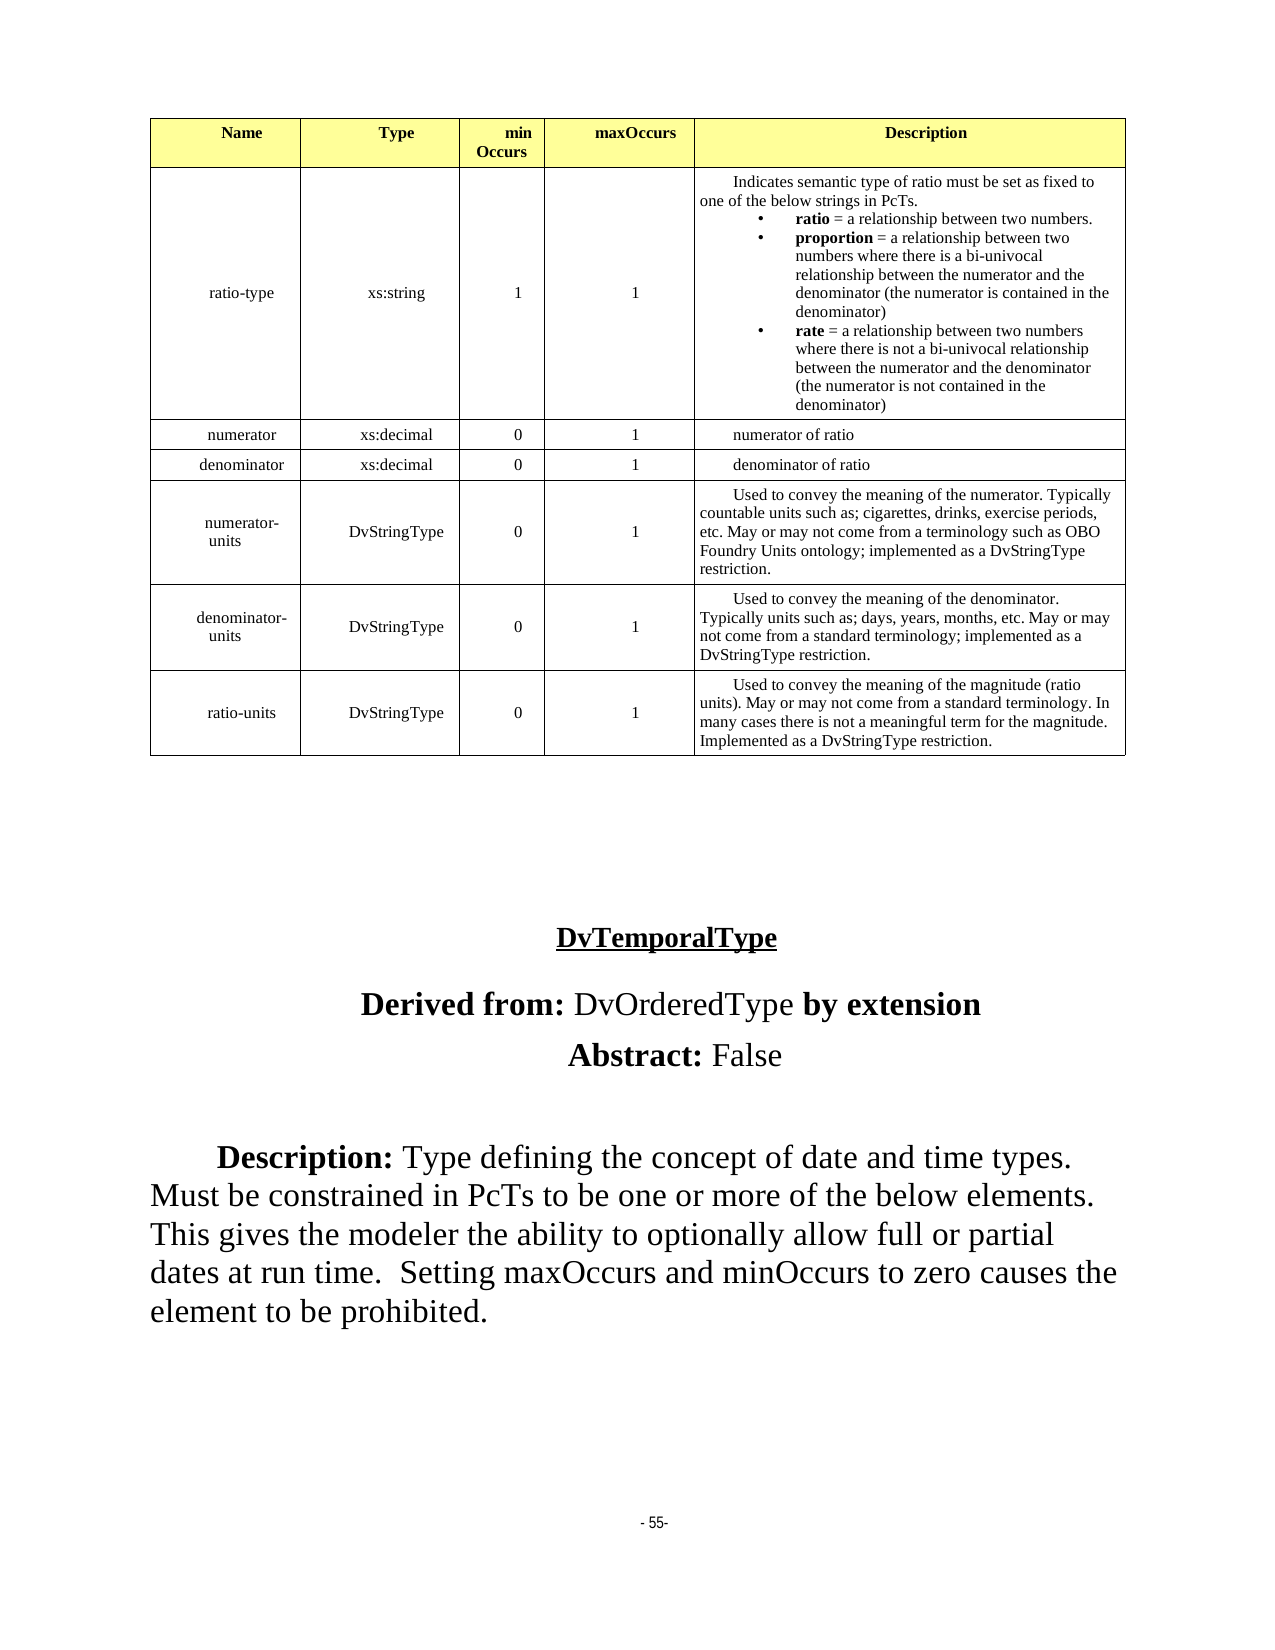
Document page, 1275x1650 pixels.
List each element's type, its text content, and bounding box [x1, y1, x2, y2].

table_cell DvStringType [301, 481, 459, 584]
table_header Type [301, 119, 459, 167]
table_cell xs:decimal [301, 420, 459, 449]
table_cell denominator [151, 450, 300, 480]
text Description: Type defining the concept of date and time types. Must be constrained in PcTs to be one or more of the below elements. This gives the modeler the ability to optionally allow full or partial dates at run time. Setting maxOccurs and minOccurs to zero causes the element to be prohibited. [150, 1137, 1125, 1368]
table_cell 1 [545, 585, 694, 670]
table_header maxOccurs [545, 119, 694, 167]
table_header minOccurs [460, 119, 544, 167]
table_cell 1 [545, 450, 694, 480]
table_cell numerator [151, 420, 300, 449]
table_cell 1 [545, 420, 694, 449]
table_cell xs:decimal [301, 450, 459, 480]
table_cell DvStringType [301, 671, 459, 755]
table_cell 1 [545, 168, 694, 419]
table_cell 0 [460, 420, 544, 449]
table_cell 1 [460, 168, 544, 419]
table_cell 0 [460, 671, 544, 755]
table_cell ratio-type [151, 168, 300, 419]
table_cell Indicates semantic type of ratio must be set as fixed to one of the below strings in PcTs. ratio = a relationship between two numbers. proportion = a relationship between two numbers where there is a bi-univocal relationship between the numerator and the denominator (the numerator is contained in the denominator) rate = a relationship between two numbers where there is not a bi-univocal relationship between the numerator and the denominator (the numerator is not contained in the denominator) [695, 168, 1125, 419]
table_header Description [695, 119, 1125, 167]
table_cell 0 [460, 585, 544, 670]
table_header Name [151, 119, 300, 167]
table_cell 1 [545, 671, 694, 755]
table_cell numerator of ratio [695, 420, 1125, 449]
table_cell xs:string [301, 168, 459, 419]
table_cell 1 [545, 481, 694, 584]
table_cell denominator of ratio [695, 450, 1125, 480]
table_cell ratio-units [151, 671, 300, 755]
table_cell 0 [460, 481, 544, 584]
table_cell Used to convey the meaning of the magnitude (ratio units). May or may not come from a standard terminology. In many cases there is not a meaningful term for the magnitude. Implemented as a DvStringType restriction. [695, 671, 1125, 755]
table_cell Used to convey the meaning of the denominator. Typically units such as; days, years, months, etc. May or may not come from a standard terminology; implemented as a DvStringType restriction. [695, 585, 1125, 670]
table_cell numerator-units [151, 481, 300, 584]
text Derived from: DvOrderedType by extension [150, 984, 1125, 1023]
text DvTemporalType [150, 921, 1125, 954]
table_cell Used to convey the meaning of the numerator. Typically countable units such as; cigarettes, drinks, exercise periods, etc. May or may not come from a terminology such as OBO Foundry Units ontology; implemented as a DvStringType restriction. [695, 481, 1125, 584]
table_cell DvStringType [301, 585, 459, 670]
text Abstract: False [150, 1035, 1125, 1073]
table_cell 0 [460, 450, 544, 480]
table_cell denominator-units [151, 585, 300, 670]
